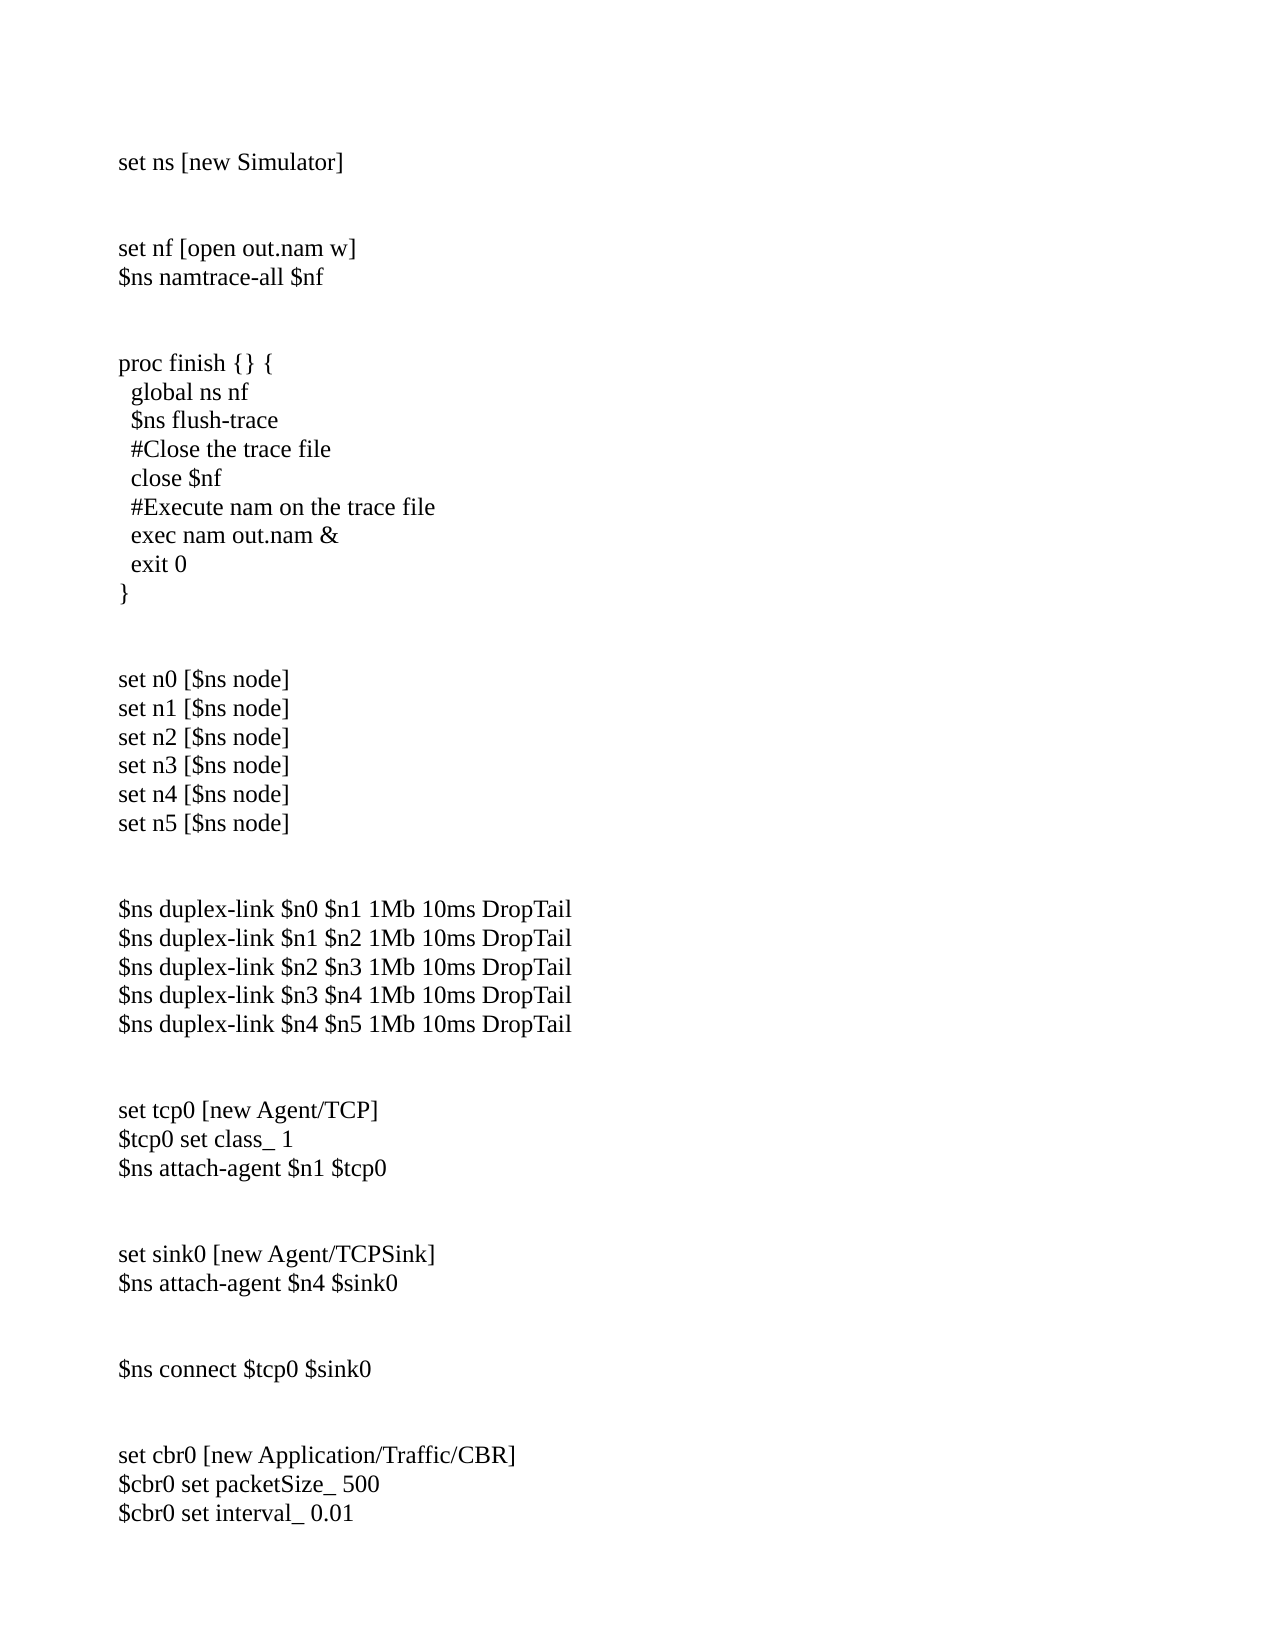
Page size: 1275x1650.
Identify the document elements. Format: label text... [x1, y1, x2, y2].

text set n0 [$ns node] [118, 664, 1157, 693]
text exit 0 [118, 549, 1157, 578]
text set nf [open out.nam w] [118, 233, 1157, 262]
text $ns namtrace-all $nf [118, 262, 1157, 291]
text global ns nf [118, 377, 1157, 406]
text } [118, 578, 1157, 607]
text $ns attach-agent $n1 $tcp0 [118, 1153, 1157, 1182]
text $ns duplex-link $n4 $n5 1Mb 10ms DropTail [118, 1009, 1157, 1038]
text set ns [new Simulator] [118, 147, 1157, 176]
text #Execute nam on the trace file [118, 492, 1157, 521]
text $ns duplex-link $n0 $n1 1Mb 10ms DropTail [118, 894, 1157, 923]
text $ns flush-trace [118, 406, 1157, 434]
text $ns duplex-link $n1 $n2 1Mb 10ms DropTail [118, 923, 1157, 952]
text set cbr0 [new Application/Traffic/CBR] [118, 1441, 1157, 1469]
text #Close the trace file [118, 434, 1157, 463]
text close $nf [118, 463, 1157, 492]
text $ns duplex-link $n2 $n3 1Mb 10ms DropTail [118, 952, 1157, 981]
text $cbr0 set interval_ 0.01 [118, 1498, 1157, 1527]
text $tcp0 set class_ 1 [118, 1124, 1157, 1153]
text set n2 [$ns node] [118, 722, 1157, 751]
text $cbr0 set packetSize_ 500 [118, 1469, 1157, 1498]
text set n5 [$ns node] [118, 808, 1157, 837]
text proc finish {} { [118, 348, 1157, 377]
text set sink0 [new Agent/TCPSink] [118, 1239, 1157, 1268]
text $ns attach-agent $n4 $sink0 [118, 1268, 1157, 1297]
text exec nam out.nam & [118, 521, 1157, 549]
text set tcp0 [new Agent/TCP] [118, 1096, 1157, 1124]
text set n4 [$ns node] [118, 779, 1157, 808]
text $ns connect $tcp0 $sink0 [118, 1354, 1157, 1383]
text $ns duplex-link $n3 $n4 1Mb 10ms DropTail [118, 981, 1157, 1009]
text set n3 [$ns node] [118, 751, 1157, 779]
text set n1 [$ns node] [118, 693, 1157, 722]
